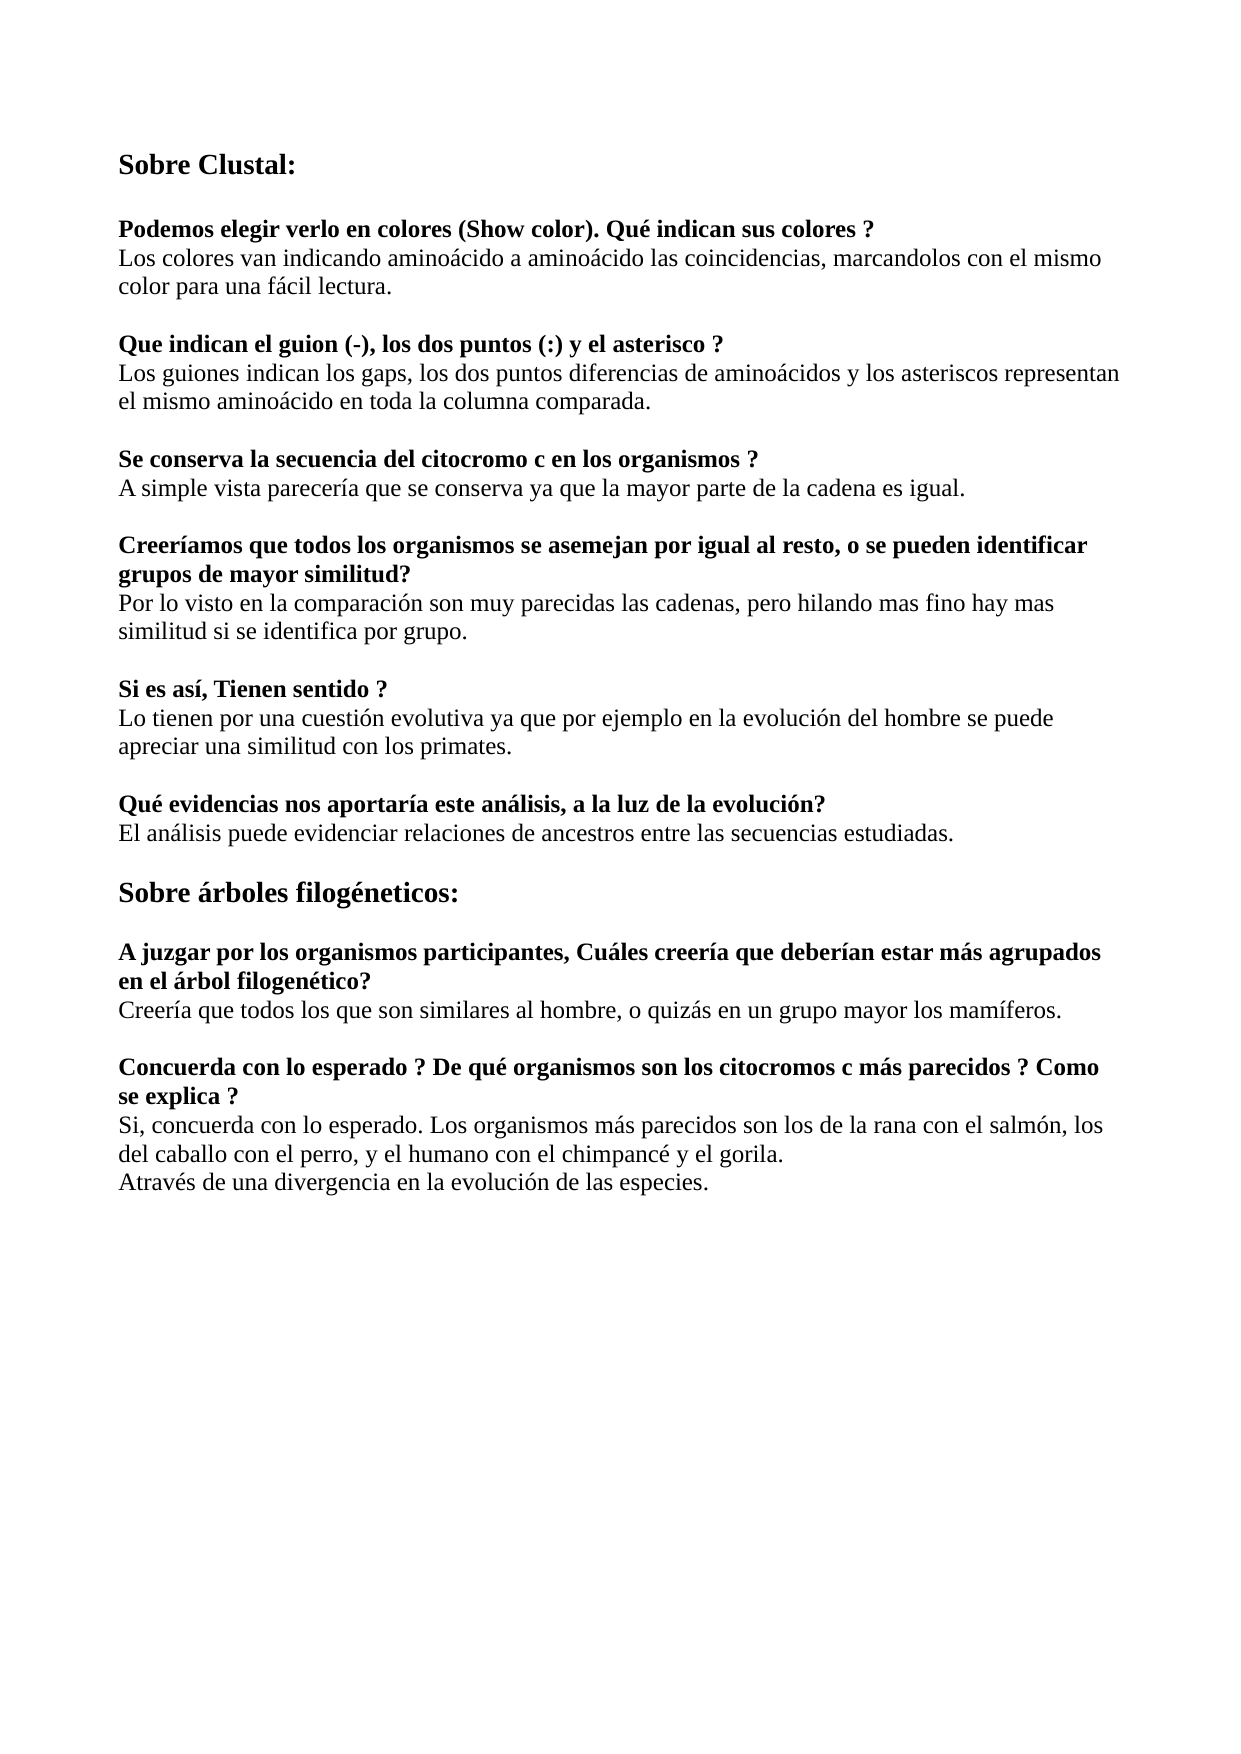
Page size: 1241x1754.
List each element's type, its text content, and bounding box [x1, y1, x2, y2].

text Podemos elegir verlo en colores (Show color). Qué indican sus colores ? [118, 214, 1122, 243]
text Sobre Clustal: [118, 147, 1122, 180]
text Lo tienen por una cuestión evolutiva ya que por ejemplo en la evolución del hombre se puede apreciar una similitud con los primates. [118, 703, 1122, 760]
text Creería que todos los que son similares al hombre, o quizás en un grupo mayor los mamíferos. [118, 995, 1122, 1024]
text Creeríamos que todos los organismos se asemejan por igual al resto, o se pueden identificar grupos de mayor similitud? [118, 530, 1122, 588]
text Através de una divergencia en la evolución de las especies. [118, 1167, 1122, 1196]
text Si, concuerda con lo esperado. Los organismos más parecidos son los de la rana con el salmón, los del caballo con el perro, y el humano con el chimpancé y el gorila. [118, 1110, 1122, 1167]
text Concuerda con lo esperado ? De qué organismos son los citocromos c más parecidos ? Como se explica ? [118, 1052, 1122, 1110]
text Los guiones indican los gaps, los dos puntos diferencias de aminoácidos y los asteriscos representan el mismo aminoácido en toda la columna comparada. [118, 358, 1122, 415]
text Los colores van indicando aminoácido a aminoácido las coincidencias, marcandolos con el mismo color para una fácil lectura. [118, 243, 1122, 300]
text El análisis puede evidenciar relaciones de ancestros entre las secuencias estudiadas. [118, 818, 1122, 846]
text Sobre árboles filogéneticos: [118, 875, 1122, 909]
text A simple vista parecería que se conserva ya que la mayor parte de la cadena es igual. [118, 473, 1122, 501]
text Se conserva la secuencia del citocromo c en los organismos ? [118, 444, 1122, 473]
text Qué evidencias nos aportaría este análisis, a la luz de la evolución? [118, 789, 1122, 818]
text Que indican el guion (-), los dos puntos (:) y el asterisco ? [118, 329, 1122, 358]
text Si es así, Tienen sentido ? [118, 674, 1122, 703]
text Por lo visto en la comparación son muy parecidas las cadenas, pero hilando mas fino hay mas similitud si se identifica por grupo. [118, 588, 1122, 645]
text A juzgar por los organismos participantes, Cuáles creería que deberían estar más agrupados en el árbol filogenético? [118, 937, 1122, 995]
